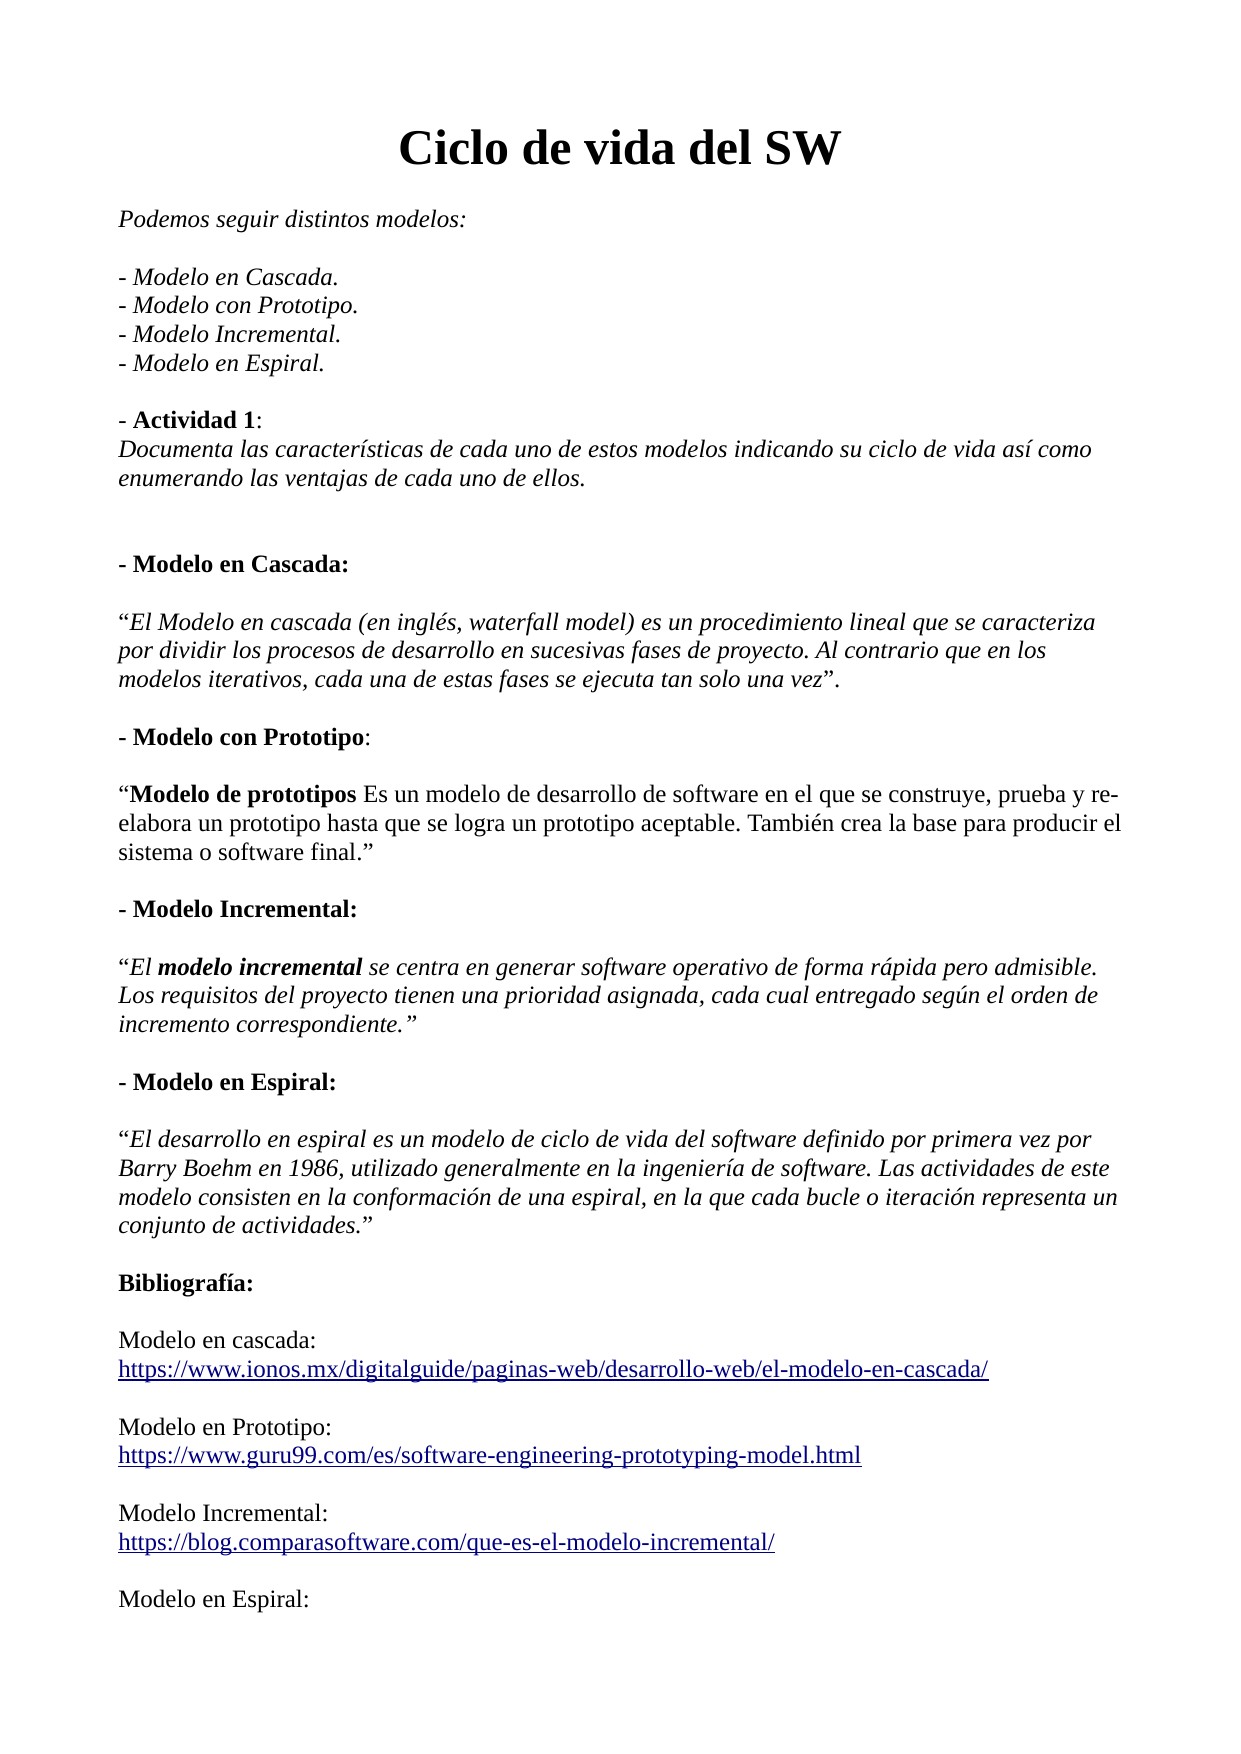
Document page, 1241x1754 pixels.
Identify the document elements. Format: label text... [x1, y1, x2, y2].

text https://blog.comparasoftware.com/que-es-el-modelo-incremental/ [118, 1527, 1122, 1556]
text Modelo Incremental: [118, 1498, 1122, 1527]
text Bibliografía: [118, 1268, 1122, 1297]
text Documenta las características de cada uno de estos modelos indicando su ciclo de vida así como enumerando las ventajas de cada uno de ellos. [118, 434, 1122, 492]
text - Modelo en Espiral: [118, 1067, 1122, 1096]
text - Modelo con Prototipo. [118, 291, 1122, 319]
text “El modelo incremental se centra en generar software operativo de forma rápida pero admisible. Los requisitos del proyecto tienen una prioridad asignada, cada cual entregado según el orden de incremento correspondiente.” [118, 952, 1122, 1038]
text “El Modelo en cascada (en inglés, waterfall model) es un procedimiento lineal que se caracteriza por dividir los procesos de desarrollo en sucesivas fases de proyecto. Al contrario que en los modelos iterativos, cada una de estas fases se ejecuta tan solo una vez”. [118, 607, 1122, 693]
text https://www.guru99.com/es/software-engineering-prototyping-model.html [118, 1441, 1122, 1469]
text - Modelo en Cascada: [118, 549, 1122, 578]
text Modelo en Espiral: [118, 1584, 1122, 1613]
text - Modelo Incremental. [118, 319, 1122, 348]
text https://www.ionos.mx/digitalguide/paginas-web/desarrollo-web/el-modelo-en-cascada/ [118, 1354, 1122, 1383]
text - Modelo Incremental: [118, 894, 1122, 923]
text - Modelo en Cascada. [118, 262, 1122, 291]
text Modelo en cascada: [118, 1326, 1122, 1354]
text - Actividad 1: [118, 406, 1122, 434]
text Modelo en Prototipo: [118, 1412, 1122, 1441]
text “Modelo de prototipos Es un modelo de desarrollo de software en el que se construye, prueba y re-elabora un prototipo hasta que se logra un prototipo aceptable. También crea la base para producir el sistema o software final.” [118, 779, 1122, 866]
text - Modelo con Prototipo: [118, 722, 1122, 751]
text Podemos seguir distintos modelos: [118, 204, 1122, 233]
text - Modelo en Espiral. [118, 348, 1122, 377]
text Ciclo de vida del SW [118, 118, 1122, 176]
text “El desarrollo en espiral es un modelo de ciclo de vida del software definido por primera vez por Barry Boehm en 1986, utilizado generalmente en la ingeniería de software. Las actividades de este modelo consisten en la conformación de una espiral, en la que cada bucle o iteración representa un conjunto de actividades.” [118, 1124, 1122, 1239]
